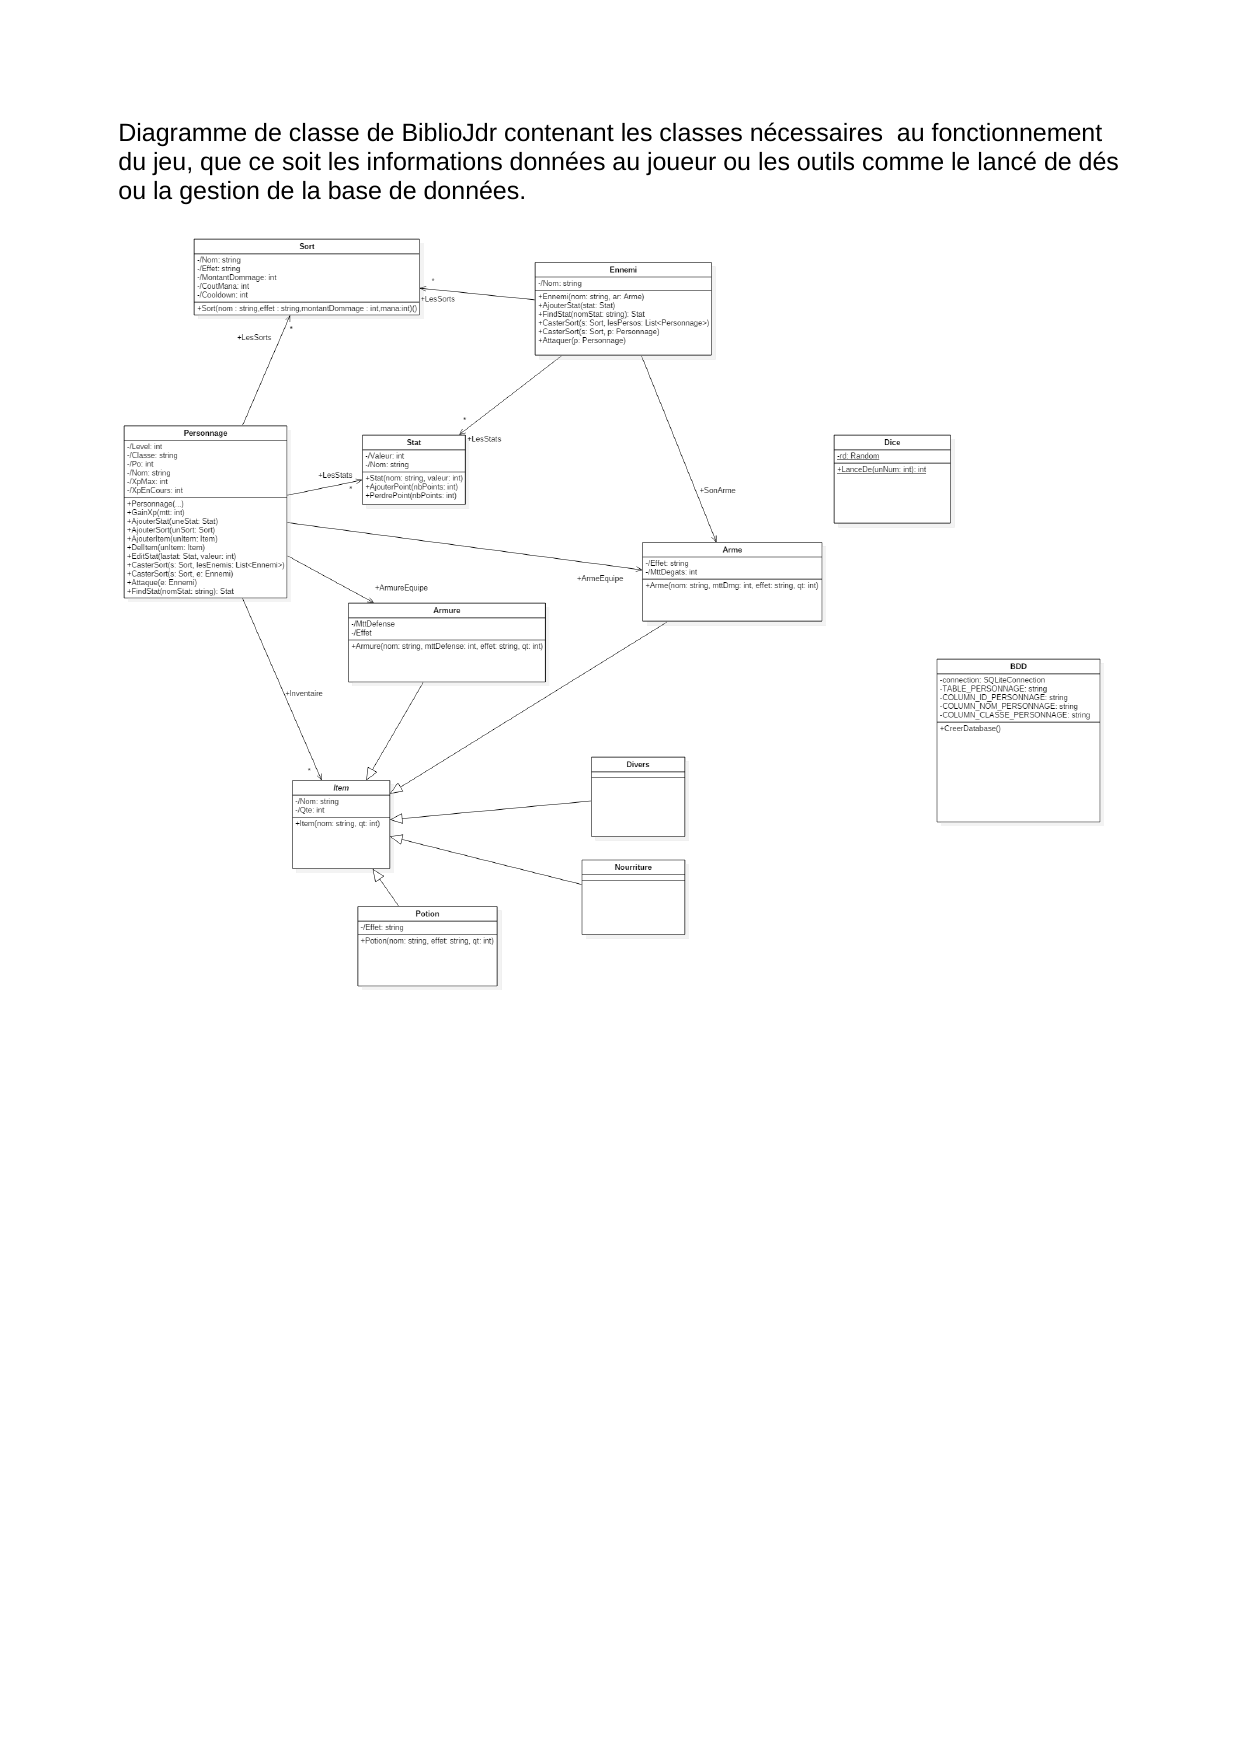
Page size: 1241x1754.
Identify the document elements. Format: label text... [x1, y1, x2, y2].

text Diagramme de classe de BiblioJdr contenant les classes nécessaires au fonctionnement du jeu, que ce soit les informations données au joueur ou les outils comme le lancé de dés ou la gestion de la base de données. [118, 118, 1122, 204]
picture [118, 233, 1123, 1009]
